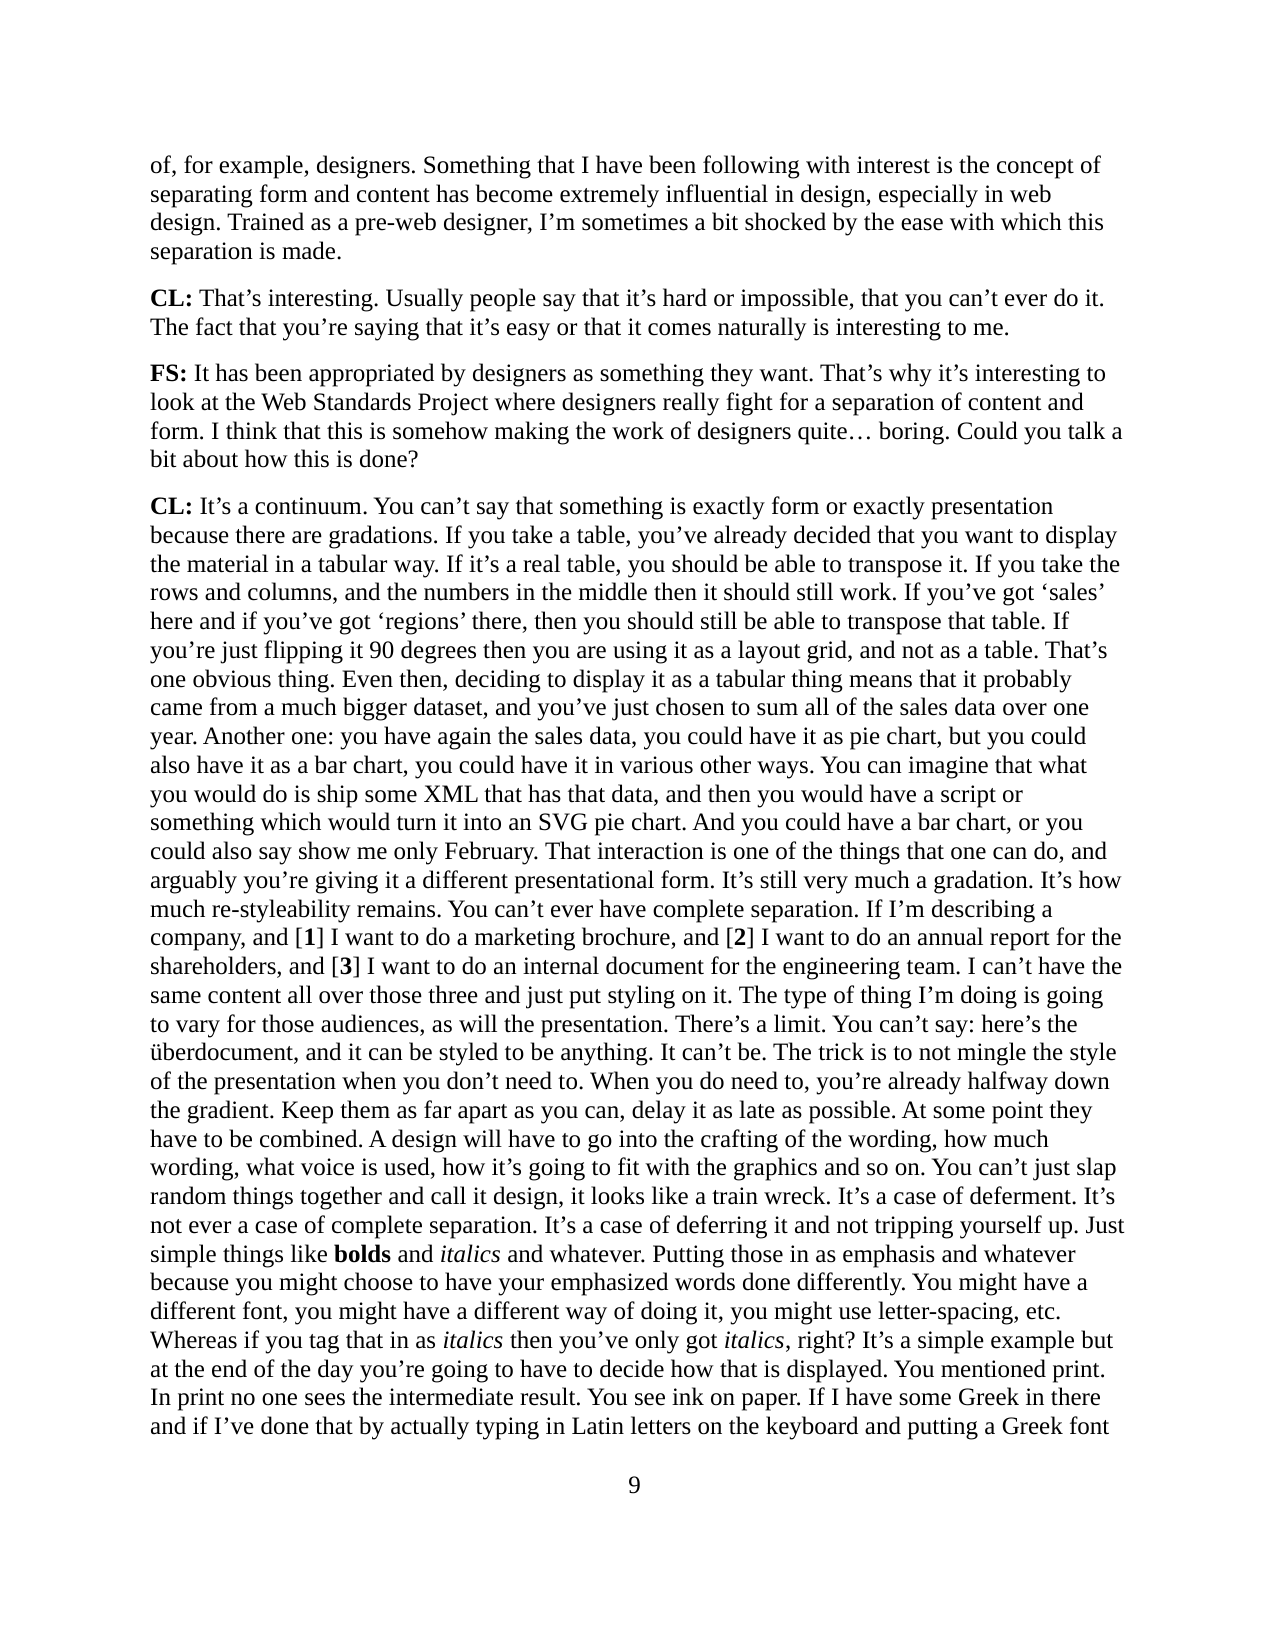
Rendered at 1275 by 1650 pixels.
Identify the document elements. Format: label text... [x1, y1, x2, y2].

text of, for example, designers. Something that I have been following with interest is the concept of separating form and content has become extremely influential in design, especially in web design. Trained as a pre-web designer, I’m sometimes a bit shocked by the ease with which this separation is made. [150, 150, 1125, 265]
text CL: It’s a continuum. You can’t say that something is exactly form or exactly presentation because there are gradations. If you take a table, you’ve already decided that you want to display the material in a tabular way. If it’s a real table, you should be able to transpose it. If you take the rows and columns, and the numbers in the middle then it should still work. If you’ve got ‘sales’ here and if you’ve got ‘regions’ there, then you should still be able to transpose that table. If you’re just flipping it 90 degrees then you are using it as a layout grid, and not as a table. That’s one obvious thing. Even then, deciding to display it as a tabular thing means that it probably came from a much bigger dataset, and you’ve just chosen to sum all of the sales data over one year. Another one: you have again the sales data, you could have it as pie chart, but you could also have it as a bar chart, you could have it in various other ways. You can imagine that what you would do is ship some XML that has that data, and then you would have a script or something which would turn it into an SVG pie chart. And you could have a bar chart, or you could also say show me only February. That interaction is one of the things that one can do, and arguably you’re giving it a different presentational form. It’s still very much a gradation. It’s how much re-styleability remains. You can’t ever have complete separation. If I’m describing a company, and [1] I want to do a marketing brochure, and [2] I want to do an annual report for the shareholders, and [3] I want to do an internal document for the engineering team. I can’t have the same content all over those three and just put styling on it. The type of thing I’m doing is going to vary for those audiences, as will the presentation. There’s a limit. You can’t say: here’s the überdocument, and it can be styled to be anything. It can’t be. The trick is to not mingle the style of the presentation when you don’t need to. When you do need to, you’re already halfway down the gradient. Keep them as far apart as you can, delay it as late as possible. At some point they have to be combined. A design will have to go into the crafting of the wording, how much wording, what voice is used, how it’s going to fit with the graphics and so on. You can’t just slap random things together and call it design, it looks like a train wreck. It’s a case of deferment. It’s not ever a case of complete separation. It’s a case of deferring it and not tripping yourself up. Just simple things like bolds and italics and whatever. Putting those in as emphasis and whatever because you might choose to have your emphasized words done differently. You might have a different font, you might have a different way of doing it, you might use letter-spacing, etc. Whereas if you tag that in as italics then you’ve only got italics, right? It’s a simple example but at the end of the day you’re going to have to decide how that is displayed. You mentioned print. In print no one sees the intermediate result. You see ink on paper. If I have some Greek in there and if I’ve done that by actually typing in Latin letters on the keyboard and putting a Greek font [150, 491, 1125, 1440]
text CL: That’s interesting. Usually people say that it’s hard or impossible, that you can’t ever do it. The fact that you’re saying that it’s easy or that it comes naturally is interesting to me. [150, 283, 1125, 340]
text FS: It has been appropriated by designers as something they want. That’s why it’s interesting to look at the Web Standards Project where designers really fight for a separation of content and form. I think that this is somehow making the work of designers quite… boring. Could you talk a bit about how this is done? [150, 358, 1125, 473]
